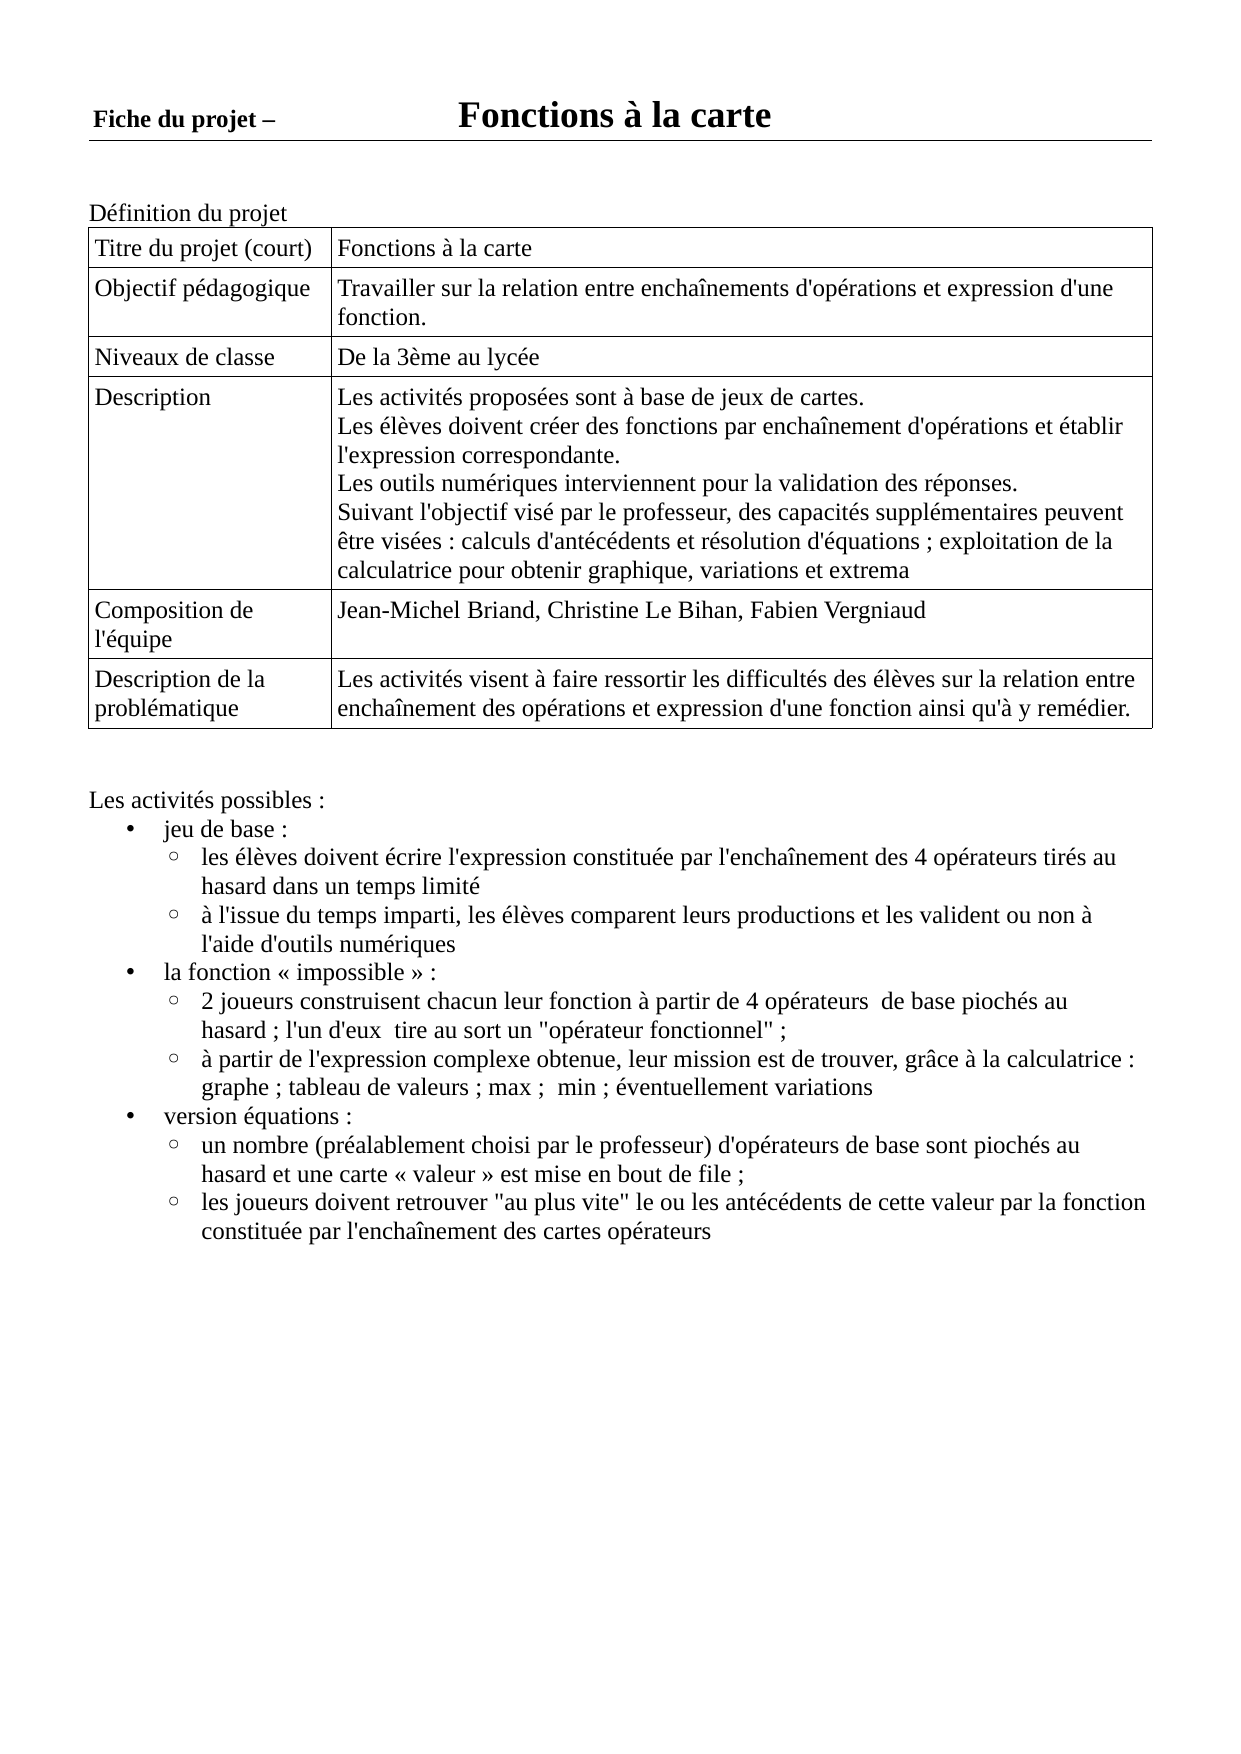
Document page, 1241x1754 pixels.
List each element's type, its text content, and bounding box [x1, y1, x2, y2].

table_header Titre du projet (court) [89, 228, 331, 267]
list à l'issue du temps imparti, les élèves comparent leurs productions et les valident ou non à l'aide d'outils numériques [163, 900, 1152, 957]
table_cell Les activités visent à faire ressortir les difficultés des élèves sur la relation entre enchaînement des opérations et expression d'une fonction ainsi qu'à y remédier. [332, 659, 1152, 727]
list les joueurs doivent retrouver "au plus vite" le ou les antécédents de cette valeur par la fonction constituée par l'enchaînement des cartes opérateurs [163, 1187, 1152, 1245]
text Les activités possibles : [88, 785, 1152, 814]
table_cell Jean-Michel Briand, Christine Le Bihan, Fabien Vergniaud [332, 590, 1152, 658]
list un nombre (préalablement choisi par le professeur) d'opérateurs de base sont piochés au hasard et une carte « valeur » est mise en bout de file ; [163, 1130, 1152, 1187]
list les élèves doivent écrire l'expression constituée par l'enchaînement des 4 opérateurs tirés au hasard dans un temps limité [163, 842, 1152, 900]
table_cell Les activités proposées sont à base de jeux de cartes. Les élèves doivent créer des fonctions par enchaînement d'opérations et établir l'expression correspondante. Les outils numériques interviennent pour la validation des réponses. Suivant l'objectif visé par le professeur, des capacités supplémentaires peuvent être visées : calculs d'antécédents et résolution d'équations ; exploitation de la calculatrice pour obtenir graphique, variations et extrema [332, 377, 1152, 589]
list à partir de l'expression complexe obtenue, leur mission est de trouver, grâce à la calculatrice : graphe ; tableau de valeurs ; max ; min ; éventuellement variations [163, 1044, 1152, 1101]
table_cell Description [89, 377, 331, 589]
list jeu de base : [126, 814, 1152, 842]
text Fiche du projet – Fonctions à la carte [88, 88, 1152, 141]
table_cell De la 3ème au lycée [332, 337, 1152, 376]
list version équations : [126, 1101, 1152, 1130]
text Définition du projet [88, 198, 1152, 227]
table_cell Description de la problématique [89, 659, 331, 727]
table_cell Travailler sur la relation entre enchaînements d'opérations et expression d'une fonction. [332, 268, 1152, 336]
table_header Fonctions à la carte [332, 228, 1152, 267]
table_cell Objectif pédagogique [89, 268, 331, 336]
table_cell Niveaux de classe [89, 337, 331, 376]
list la fonction « impossible » : [126, 957, 1152, 986]
list 2 joueurs construisent chacun leur fonction à partir de 4 opérateurs de base piochés au hasard ; l'un d'eux tire au sort un "opérateur fonctionnel" ; [163, 986, 1152, 1044]
table_cell Composition de l'équipe [89, 590, 331, 658]
